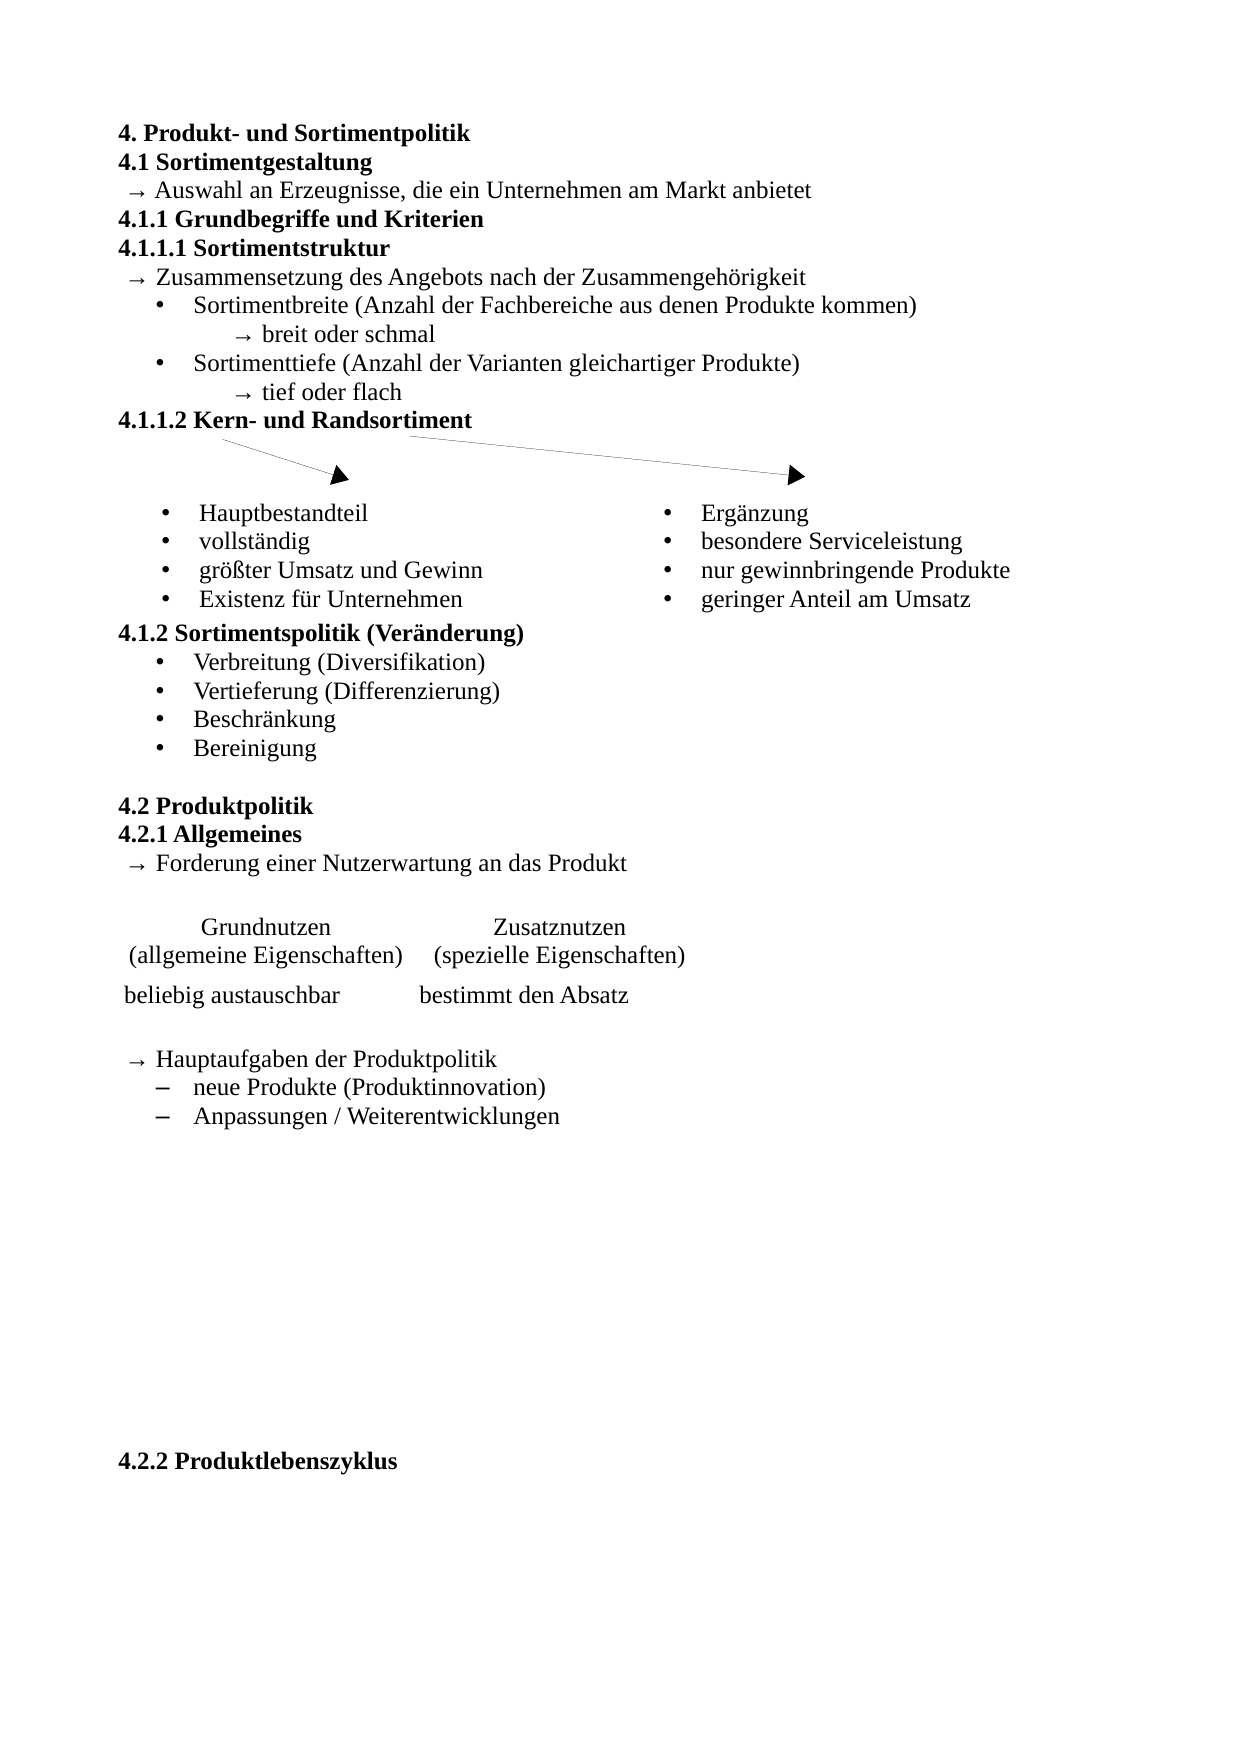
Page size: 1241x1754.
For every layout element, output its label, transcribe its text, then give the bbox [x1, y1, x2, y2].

list Anpassungen / Weiterentwicklungen [156, 1101, 1122, 1130]
list Sortimenttiefe (Anzahl der Varianten gleichartiger Produkte) [156, 348, 1122, 377]
list Verbreitung (Diversifikation) [156, 647, 1122, 676]
text 4.1.1 Grundbegriffe und Kriterien [118, 204, 1122, 233]
list Beschränkung [156, 704, 1122, 733]
table_header Ergänzung besondere Serviceleistung nur gewinnbringende Produkte geringer Anteil am Umsatz [620, 492, 1122, 618]
text 4.1.1.1 Sortimentstruktur [118, 233, 1122, 262]
text 4.1.2 Sortimentspolitik (Veränderung) [118, 618, 1122, 647]
text 4.1 Sortimentgestaltung [118, 147, 1122, 176]
list Sortimentbreite (Anzahl der Fachbereiche aus denen Produkte kommen) [156, 291, 1122, 319]
table_cell beliebig austauschbar [118, 975, 413, 1015]
text → Forderung einer Nutzerwartung an das Produkt [118, 848, 1122, 877]
table_header Zusatznutzen (spezielle Eigenschaften) [414, 906, 706, 975]
text 4.1.1.2 Kern- und Randsortiment [118, 406, 1122, 434]
table_cell bestimmt den Absatz [414, 975, 706, 1015]
text 4.2 Produktpolitik [118, 791, 1122, 819]
text → Zusammensetzung des Angebots nach der Zusammengehörigkeit [118, 262, 1122, 291]
text 4. Produkt- und Sortimentpolitik [118, 118, 1122, 147]
table_header Grundnutzen (allgemeine Eigenschaften) [118, 906, 413, 975]
text 4.2.1 Allgemeines [118, 819, 1122, 848]
table_header Hauptbestandteil vollständig größter Umsatz und Gewinn Existenz für Unternehmen [118, 492, 620, 618]
list → tief oder flach [193, 377, 1122, 406]
list neue Produkte (Produktinnovation) [156, 1072, 1122, 1101]
text → Hauptaufgaben der Produktpolitik [118, 1044, 1122, 1072]
list Vertieferung (Differenzierung) [156, 676, 1122, 704]
list → breit oder schmal [193, 319, 1122, 348]
text 4.2.2 Produktlebenszyklus [118, 1446, 1122, 1475]
list Bereinigung [156, 733, 1122, 762]
text → Auswahl an Erzeugnisse, die ein Unternehmen am Markt anbietet [118, 176, 1122, 204]
